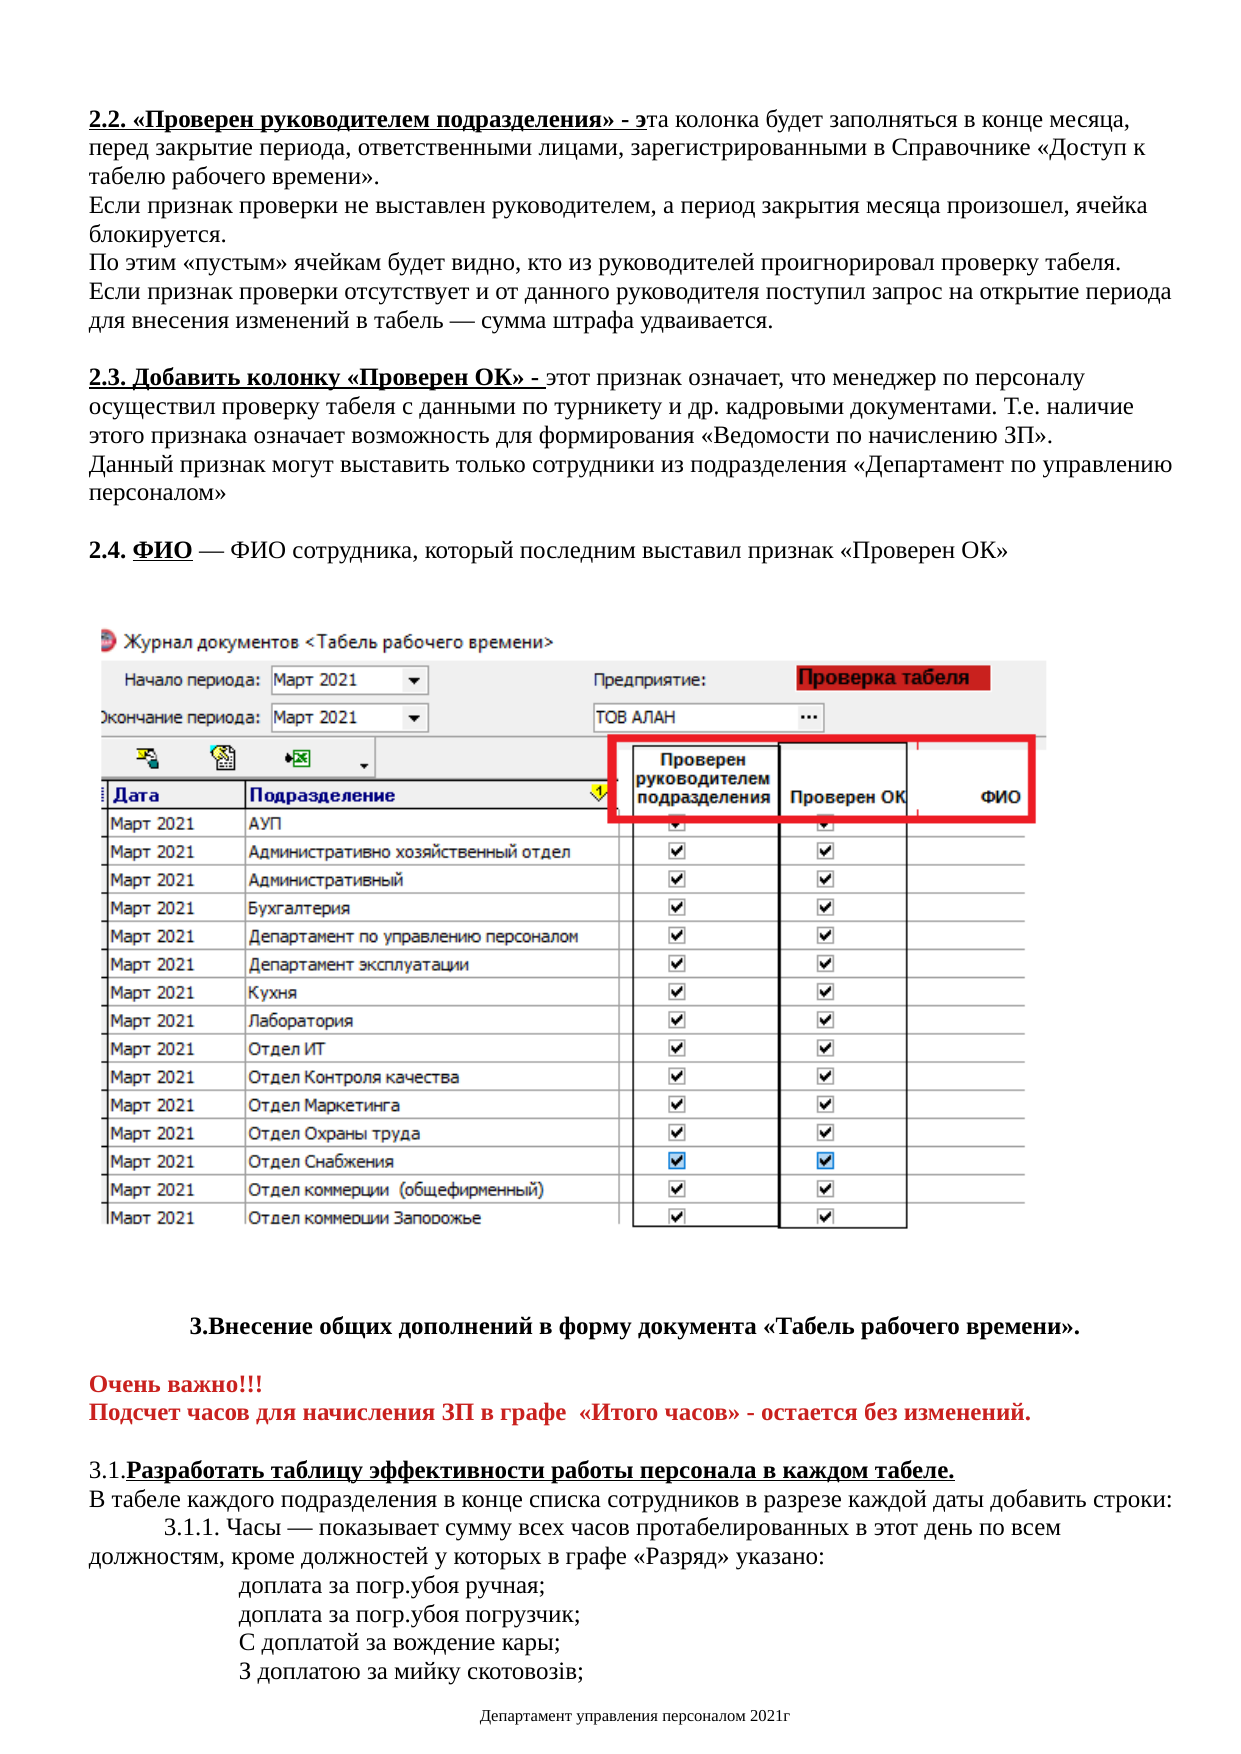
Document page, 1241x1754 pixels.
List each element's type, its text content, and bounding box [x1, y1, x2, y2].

text Очень важно!!! [88, 1369, 1181, 1397]
text доплата за погр.убоя ручная; [88, 1570, 1181, 1599]
text С доплатой за вождение кары; [88, 1627, 1181, 1656]
text Если признак проверки отсутствует и от данного руководителя поступил запрос на открытие периода для внесения изменений в табель — сумма штрафа удваивается. [88, 276, 1181, 334]
text Подсчет часов для начисления ЗП в графе «Итого часов» - остается без изменений. [88, 1397, 1181, 1426]
text 2.3. Добавить колонку «Проверен ОК» - этот признак означает, что менеджер по персоналу осуществил проверку табеля с данными по турникету и др. кадровыми документами. Т.е. наличие этого признака означает возможность для формирования «Ведомости по начислению ЗП». [88, 362, 1181, 449]
text 2.2. «Проверен руководителем подразделения» - эта колонка будет заполняться в конце месяца, перед закрытие периода, ответственными лицами, зарегистрированными в Справочнике «Доступ к табелю рабочего времени». [88, 104, 1181, 190]
text По этим «пустым» ячейкам будет видно, кто из руководителей проигнорировал проверку табеля. [88, 247, 1181, 276]
text Данный признак могут выставить только сотрудники из подразделения «Департамент по управлению персоналом» [88, 449, 1181, 506]
text З доплатою за мийку скотовозів; [88, 1656, 1181, 1685]
text Если признак проверки не выставлен руководителем, а период закрытия месяца произошел, ячейка блокируется. [88, 190, 1181, 247]
text 3.1.Разработать таблицу эффективности работы персонала в каждом табеле. [88, 1455, 1181, 1484]
text В табеле каждого подразделения в конце списка сотрудников в разрезе каждой даты добавить строки: [88, 1484, 1181, 1512]
text доплата за погр.убоя погрузчик; [88, 1599, 1181, 1627]
text 2.4. ФИО — ФИО сотрудника, который последним выставил признак «Проверен ОК» [88, 535, 1181, 564]
text 3.Внесение общих дополнений в форму документа «Табель рабочего времени». [88, 1311, 1181, 1340]
text 3.1.1. Часы — показывает сумму всех часов протабелированных в этот день по всем должностям, кроме должностей у которых в графе «Разряд» указано: [88, 1512, 1181, 1570]
